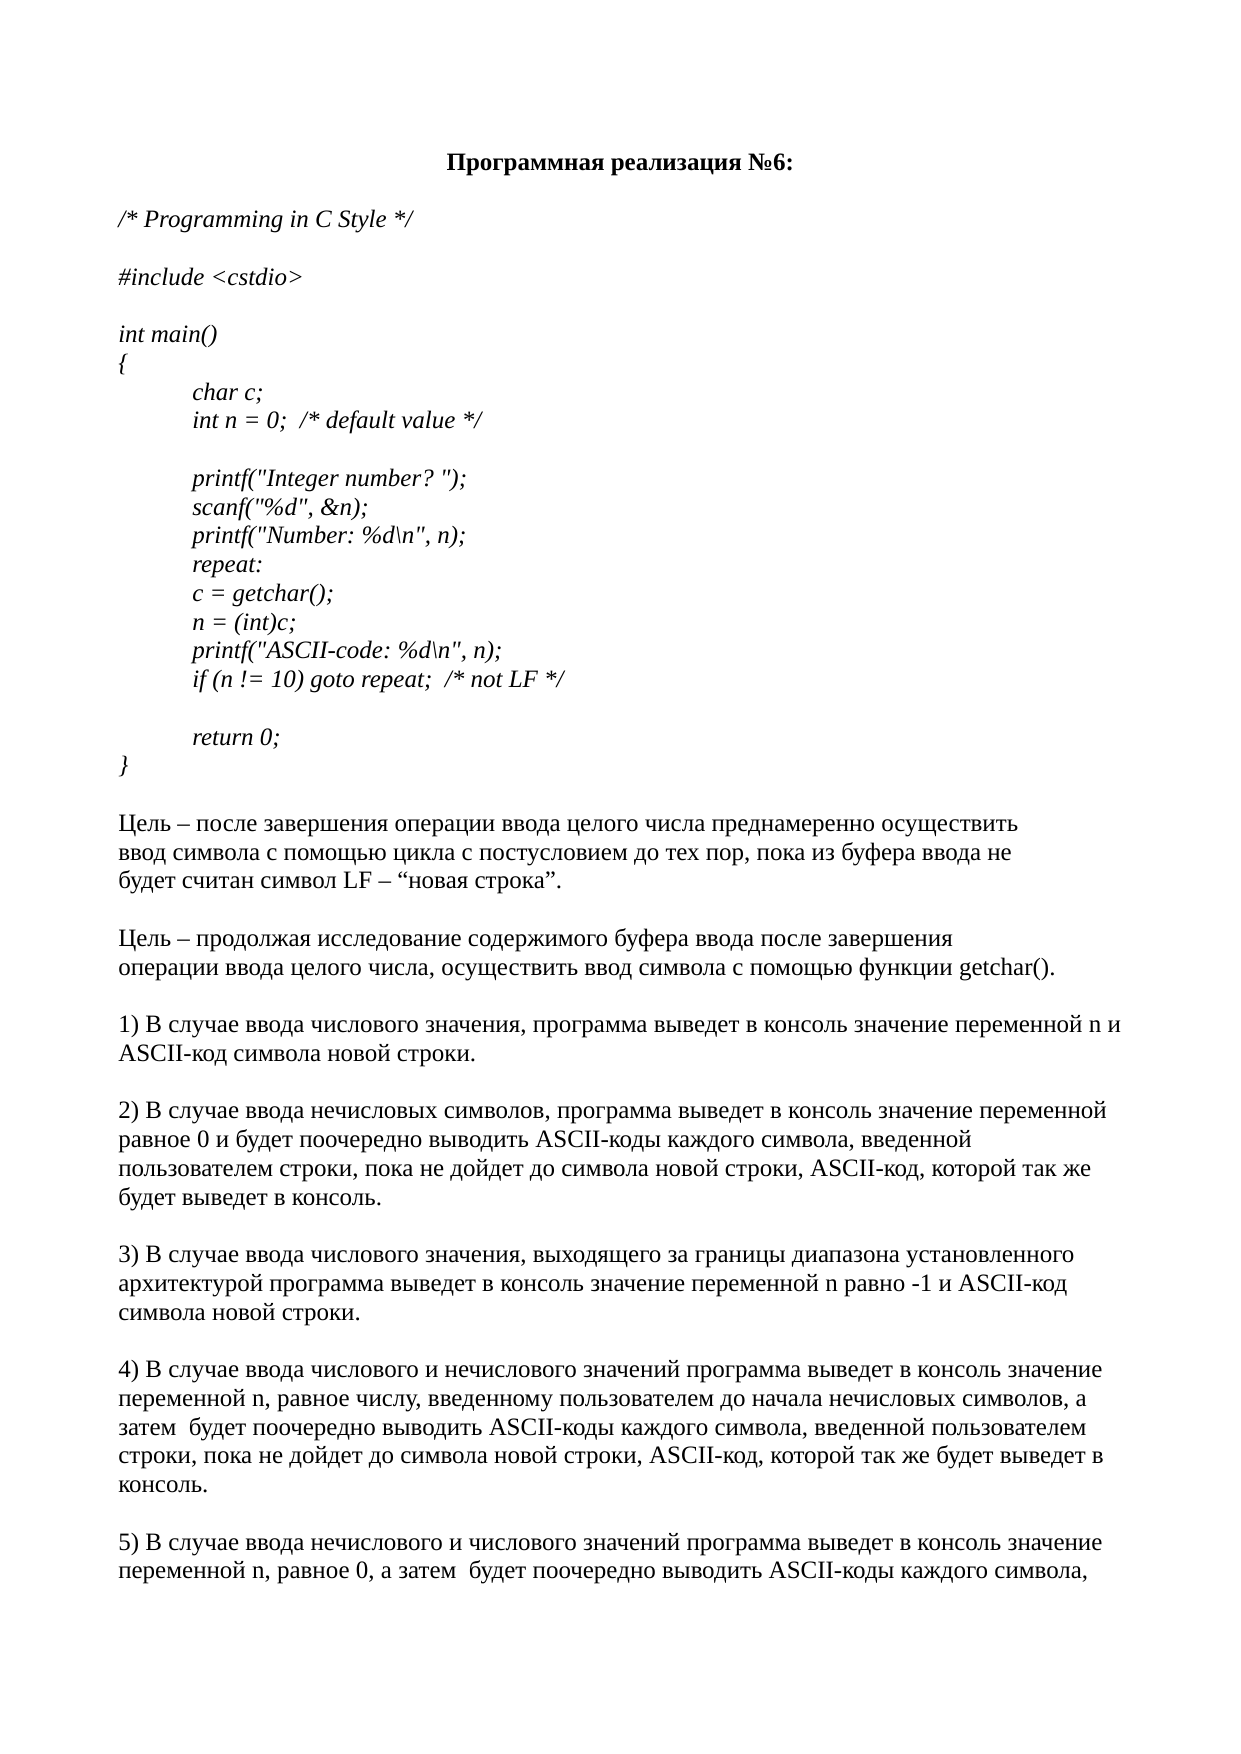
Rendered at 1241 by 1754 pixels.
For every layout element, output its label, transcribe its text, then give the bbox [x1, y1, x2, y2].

text scanf("%d", &n); [118, 492, 1122, 521]
text 1) В случае ввода числового значения, программа выведет в консоль значение переменной n и ASCII-код символа новой строки. [118, 1009, 1122, 1067]
text ввод символа с помощью цикла с постусловием до тех пор, пока из буфера ввода не [118, 837, 1122, 866]
text 5) В случае ввода нечислового и числового значений программа выведет в консоль значение переменной n, равное 0, а затем будет поочередно выводить ASCII-коды каждого символа, [118, 1527, 1122, 1584]
text } [118, 751, 1122, 779]
text n = (int)c; [118, 607, 1122, 636]
text c = getchar(); [118, 578, 1122, 607]
text будет считан символ LF – “новая строка”. [118, 866, 1122, 894]
text 2) В случае ввода нечисловых символов, программа выведет в консоль значение переменной равное 0 и будет поочередно выводить ASCII-коды каждого символа, введенной пользователем строки, пока не дойдет до символа новой строки, ASCII-код, которой так же будет выведет в консоль. [118, 1096, 1122, 1211]
text Цель – продолжая исследование содержимого буфера ввода после завершения [118, 923, 1122, 952]
text { [118, 348, 1122, 377]
text int n = 0; /* default value */ [118, 406, 1122, 434]
text char c; [118, 377, 1122, 406]
text repeat: [118, 549, 1122, 578]
text #include <cstdio> [118, 262, 1122, 291]
text Программная реализация №6: [118, 147, 1122, 176]
text 3) В случае ввода числового значения, выходящего за границы диапазона установленного архитектурой программа выведет в консоль значение переменной n равно -1 и ASCII-код символа новой строки. [118, 1239, 1122, 1326]
text 4) В случае ввода числового и нечислового значений программа выведет в консоль значение переменной n, равное числу, введенному пользователем до начала нечисловых символов, а затем будет поочередно выводить ASCII-коды каждого символа, введенной пользователем строки, пока не дойдет до символа новой строки, ASCII-код, которой так же будет выведет в консоль. [118, 1354, 1122, 1498]
text printf("Integer number? "); [118, 463, 1122, 492]
text /* Programming in C Style */ [118, 204, 1122, 233]
text return 0; [118, 722, 1122, 751]
text printf("Number: %d\n", n); [118, 521, 1122, 549]
text printf("ASCII-code: %d\n", n); [118, 636, 1122, 664]
text int main() [118, 319, 1122, 348]
text if (n != 10) goto repeat; /* not LF */ [118, 664, 1122, 693]
text Цель – после завершения операции ввода целого числа преднамеренно осуществить [118, 808, 1122, 837]
text операции ввода целого числа, осуществить ввод символа с помощью функции getchar(). [118, 952, 1122, 981]
